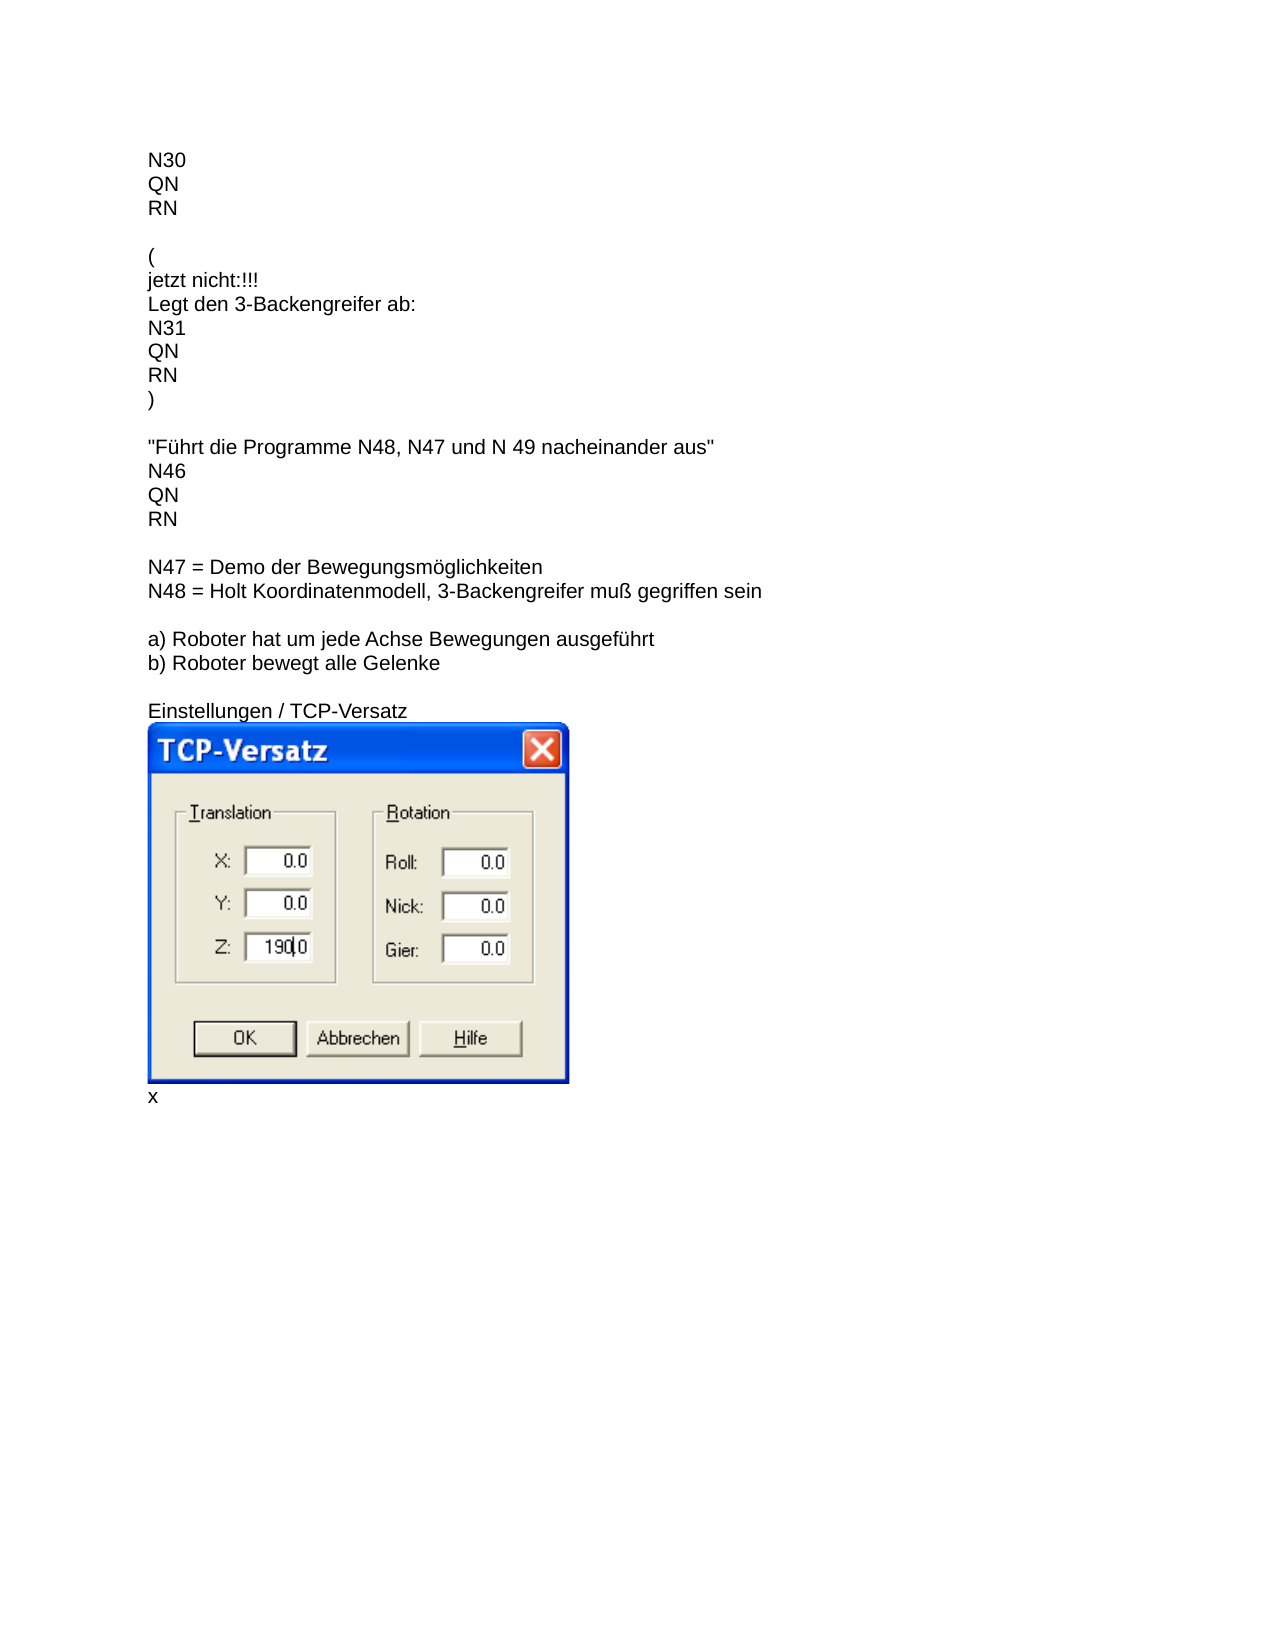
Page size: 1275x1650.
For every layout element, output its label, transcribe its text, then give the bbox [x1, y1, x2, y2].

text a) Roboter hat um jede Achse Bewegungen ausgeführt [148, 627, 1127, 651]
text Legt den 3-Backengreifer ab: [148, 291, 1127, 315]
text N46 [148, 459, 1127, 483]
text N31 [148, 315, 1127, 339]
text RN [148, 507, 1127, 531]
text "Führt die Programme N48, N47 und N 49 nacheinander aus" [148, 435, 1127, 459]
text RN [148, 196, 1127, 219]
picture [147, 722, 570, 1084]
text N30 [148, 148, 1127, 172]
text Einstellungen / TCP-Versatz [148, 699, 1127, 723]
text QN [148, 483, 1127, 507]
text QN [148, 339, 1127, 363]
text ( [148, 243, 1127, 267]
text jetzt nicht:!!! [148, 267, 1127, 291]
text N48 = Holt Koordinatenmodell, 3-Backengreifer muß gegriffen sein [148, 579, 1127, 603]
text QN [148, 172, 1127, 196]
text RN [148, 363, 1127, 387]
text N47 = Demo der Bewegungsmöglichkeiten [148, 555, 1127, 579]
text x [148, 1083, 1127, 1107]
text b) Roboter bewegt alle Gelenke [148, 651, 1127, 675]
text ) [148, 387, 1127, 411]
